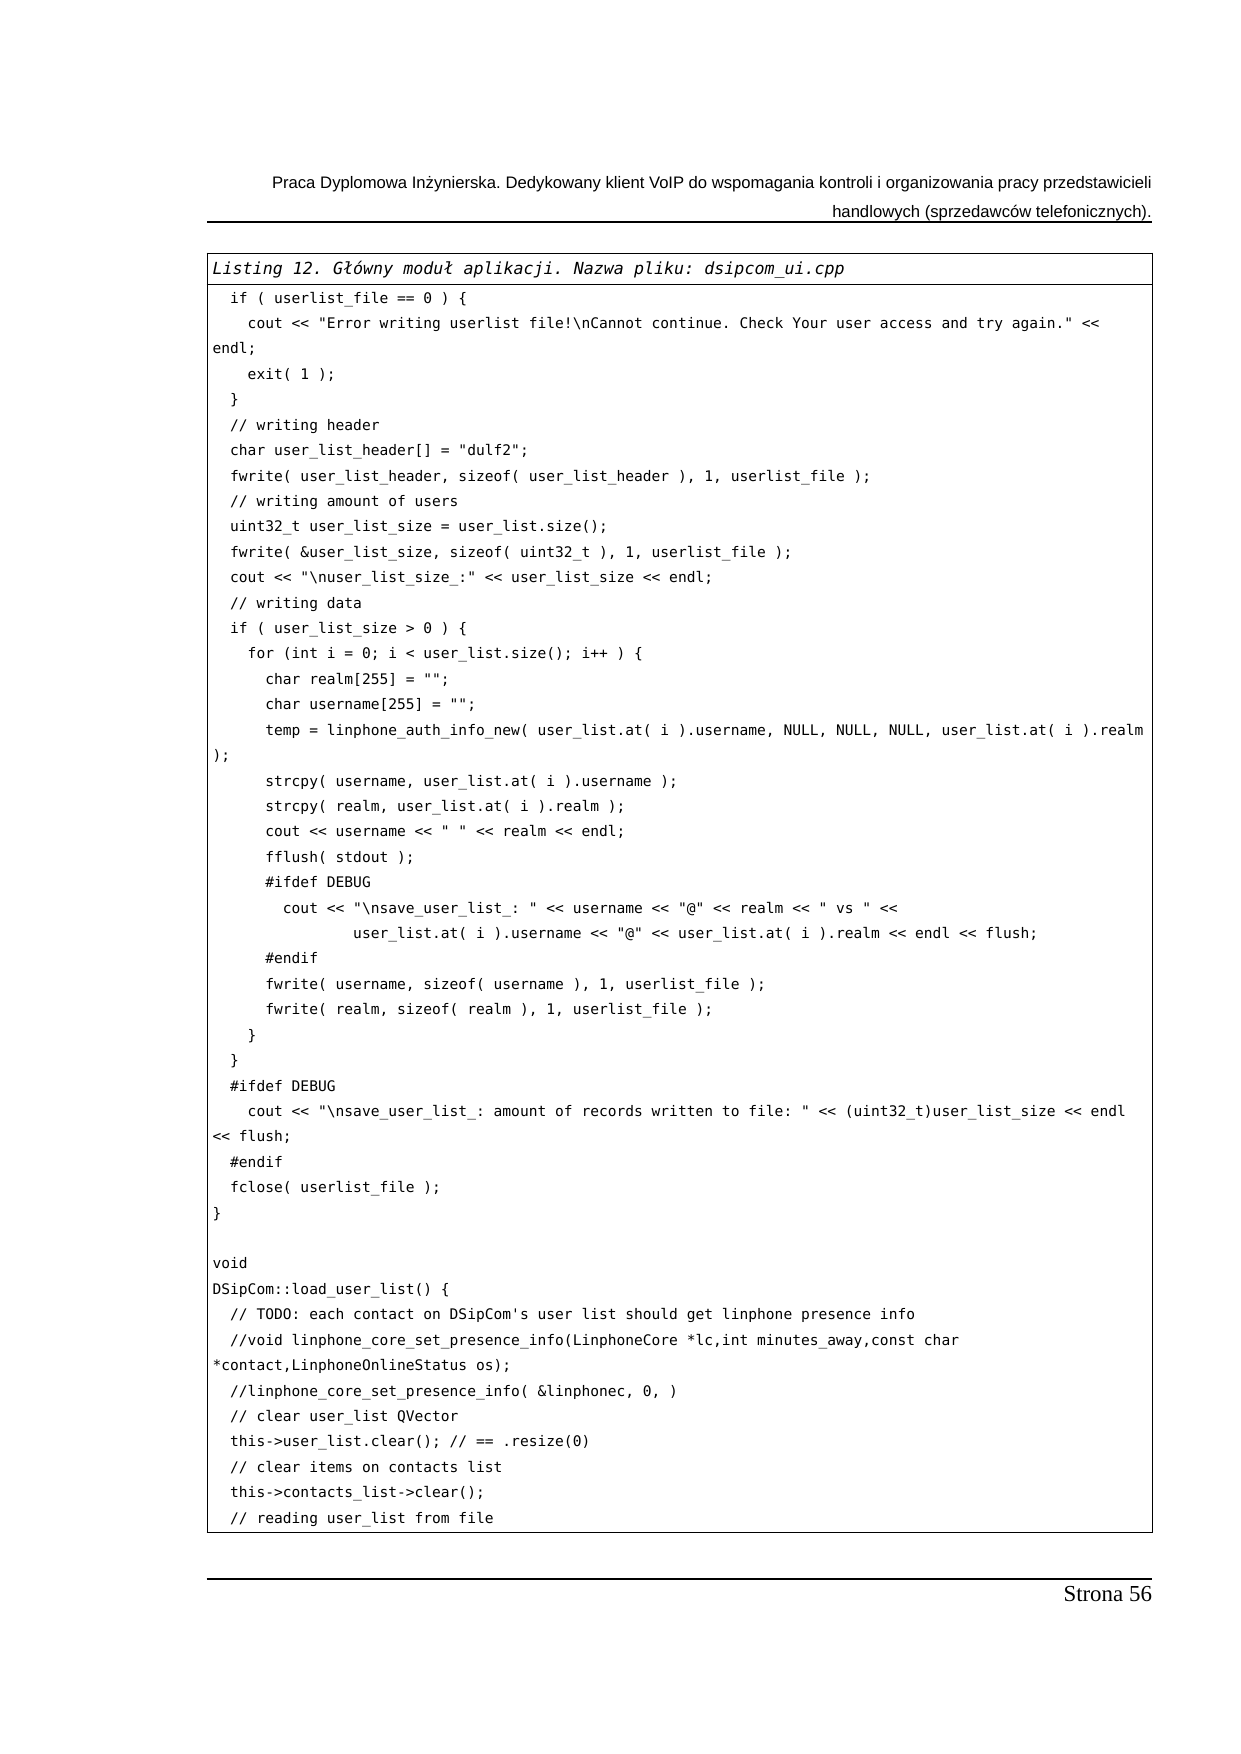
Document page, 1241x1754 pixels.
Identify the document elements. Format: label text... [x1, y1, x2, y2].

table_header Listing 12. Główny moduł aplikacji. Nazwa pliku: dsipcom_ui.cpp [208, 254, 1152, 284]
table_cell if ( userlist_file == 0 ) { cout << "Error writing userlist file!\nCannot continue. Check Your user access and try again." << endl; exit( 1 ); } // writing header char user_list_header[] = "dulf2"; fwrite( user_list_header, sizeof( user_list_header ), 1, userlist_file ); // writing amount of users uint32_t user_list_size = user_list.size(); fwrite( &user_list_size, sizeof( uint32_t ), 1, userlist_file ); cout << "\nuser_list_size_:" << user_list_size << endl; // writing data if ( user_list_size > 0 ) { for (int i = 0; i < user_list.size(); i++ ) { char realm[255] = ""; char username[255] = ""; temp = linphone_auth_info_new( user_list.at( i ).username, NULL, NULL, NULL, user_list.at( i ).realm ); strcpy( username, user_list.at( i ).username ); strcpy( realm, user_list.at( i ).realm ); cout << username << " " << realm << endl; fflush( stdout ); #ifdef DEBUG cout << "\nsave_user_list_: " << username << "@" << realm << " vs " << user_list.at( i ).username << "@" << user_list.at( i ).realm << endl << flush; #endif fwrite( username, sizeof( username ), 1, userlist_file ); fwrite( realm, sizeof( realm ), 1, userlist_file ); } } #ifdef DEBUG cout << "\nsave_user_list_: amount of records written to file: " << (uint32_t)user_list_size << endl << flush; #endif fclose( userlist_file ); } void DSipCom::load_user_list() { // TODO: each contact on DSipCom's user list should get linphone presence info //void linphone_core_set_presence_info(LinphoneCore *lc,int minutes_away,const char *contact,LinphoneOnlineStatus os); //linphone_core_set_presence_info( &linphonec, 0, ) // clear user_list QVector this->user_list.clear(); // == .resize(0) // clear items on contacts list this->contacts_list->clear(); // reading user_list from file [208, 285, 1152, 1532]
